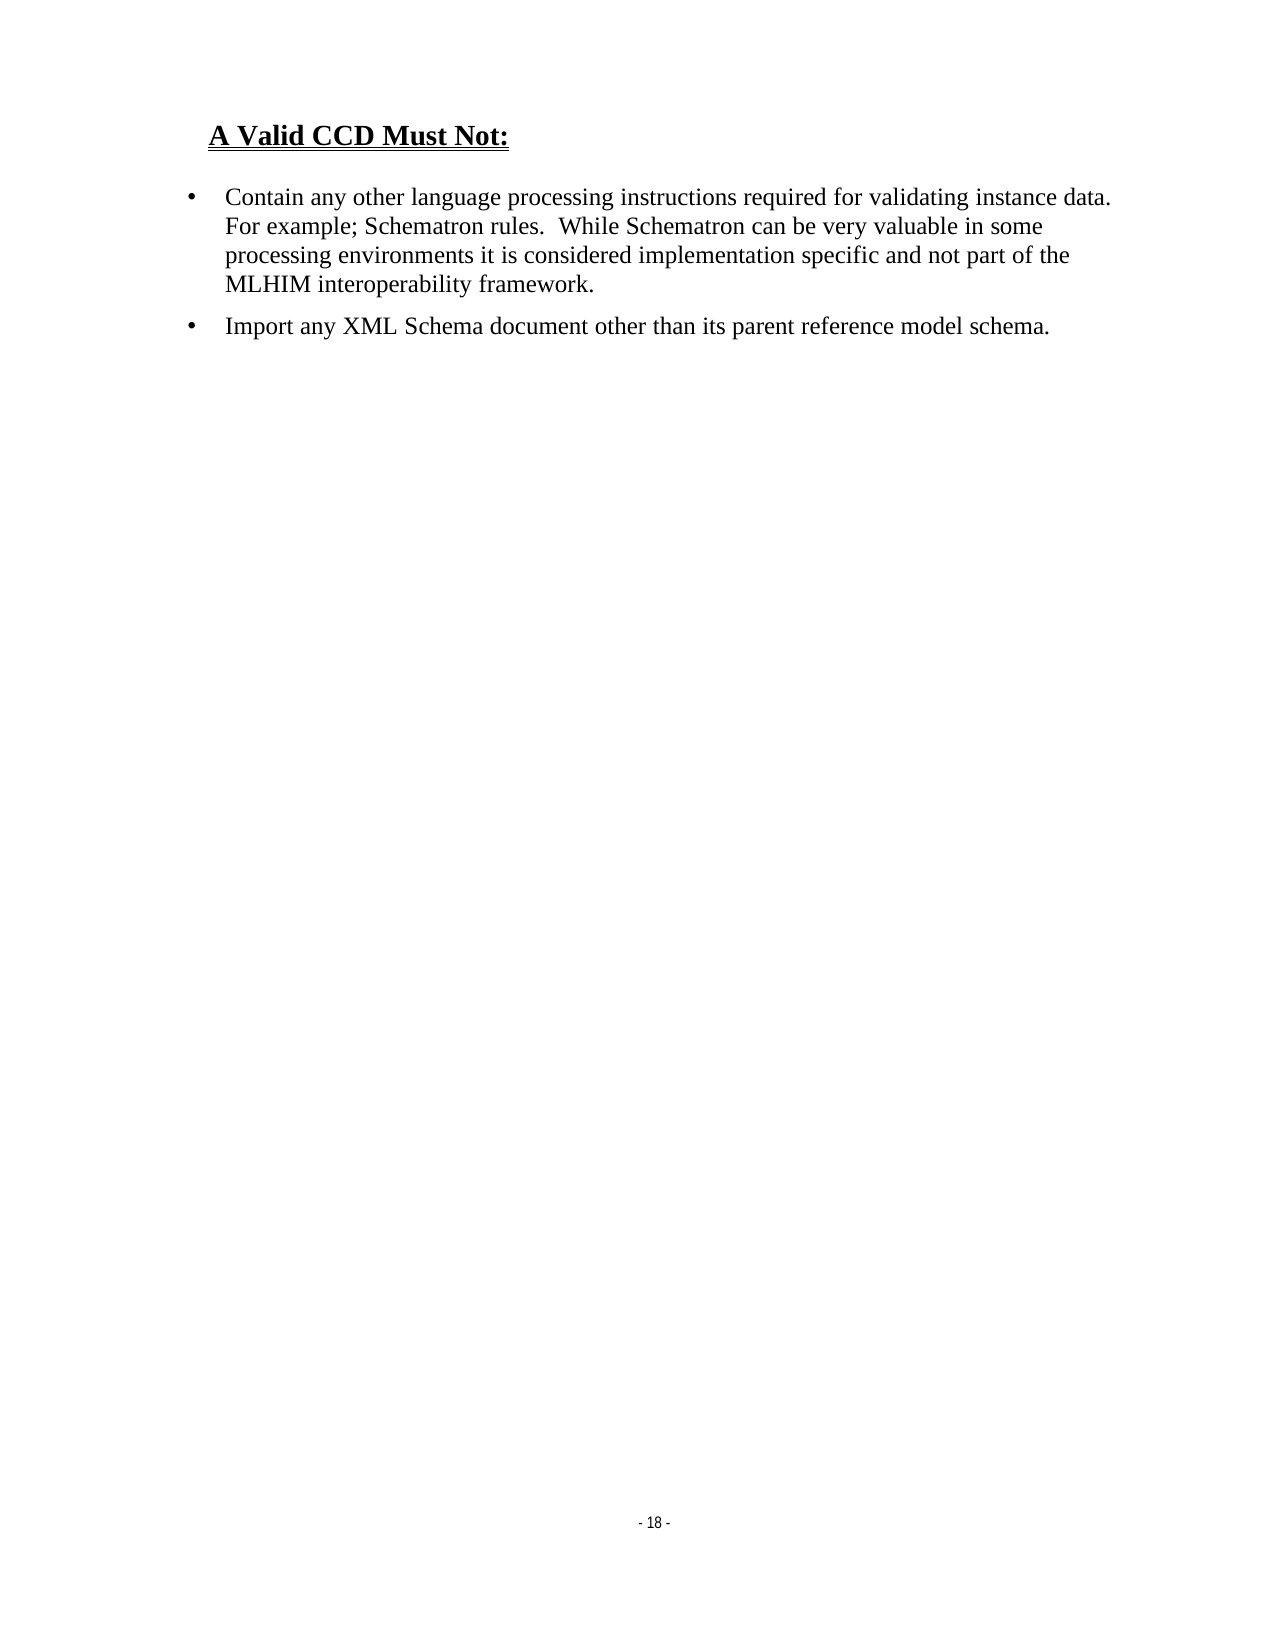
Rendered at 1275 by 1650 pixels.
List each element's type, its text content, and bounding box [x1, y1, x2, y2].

subtitle A Valid CCD Must Not: [150, 118, 1125, 152]
list Import any XML Schema document other than its parent reference model schema. [187, 311, 1125, 339]
list Contain any other language processing instructions required for validating instance data. For example; Schematron rules. While Schematron can be very valuable in some processing environments it is considered implementation specific and not part of the MLHIM interoperability framework. [187, 182, 1125, 298]
